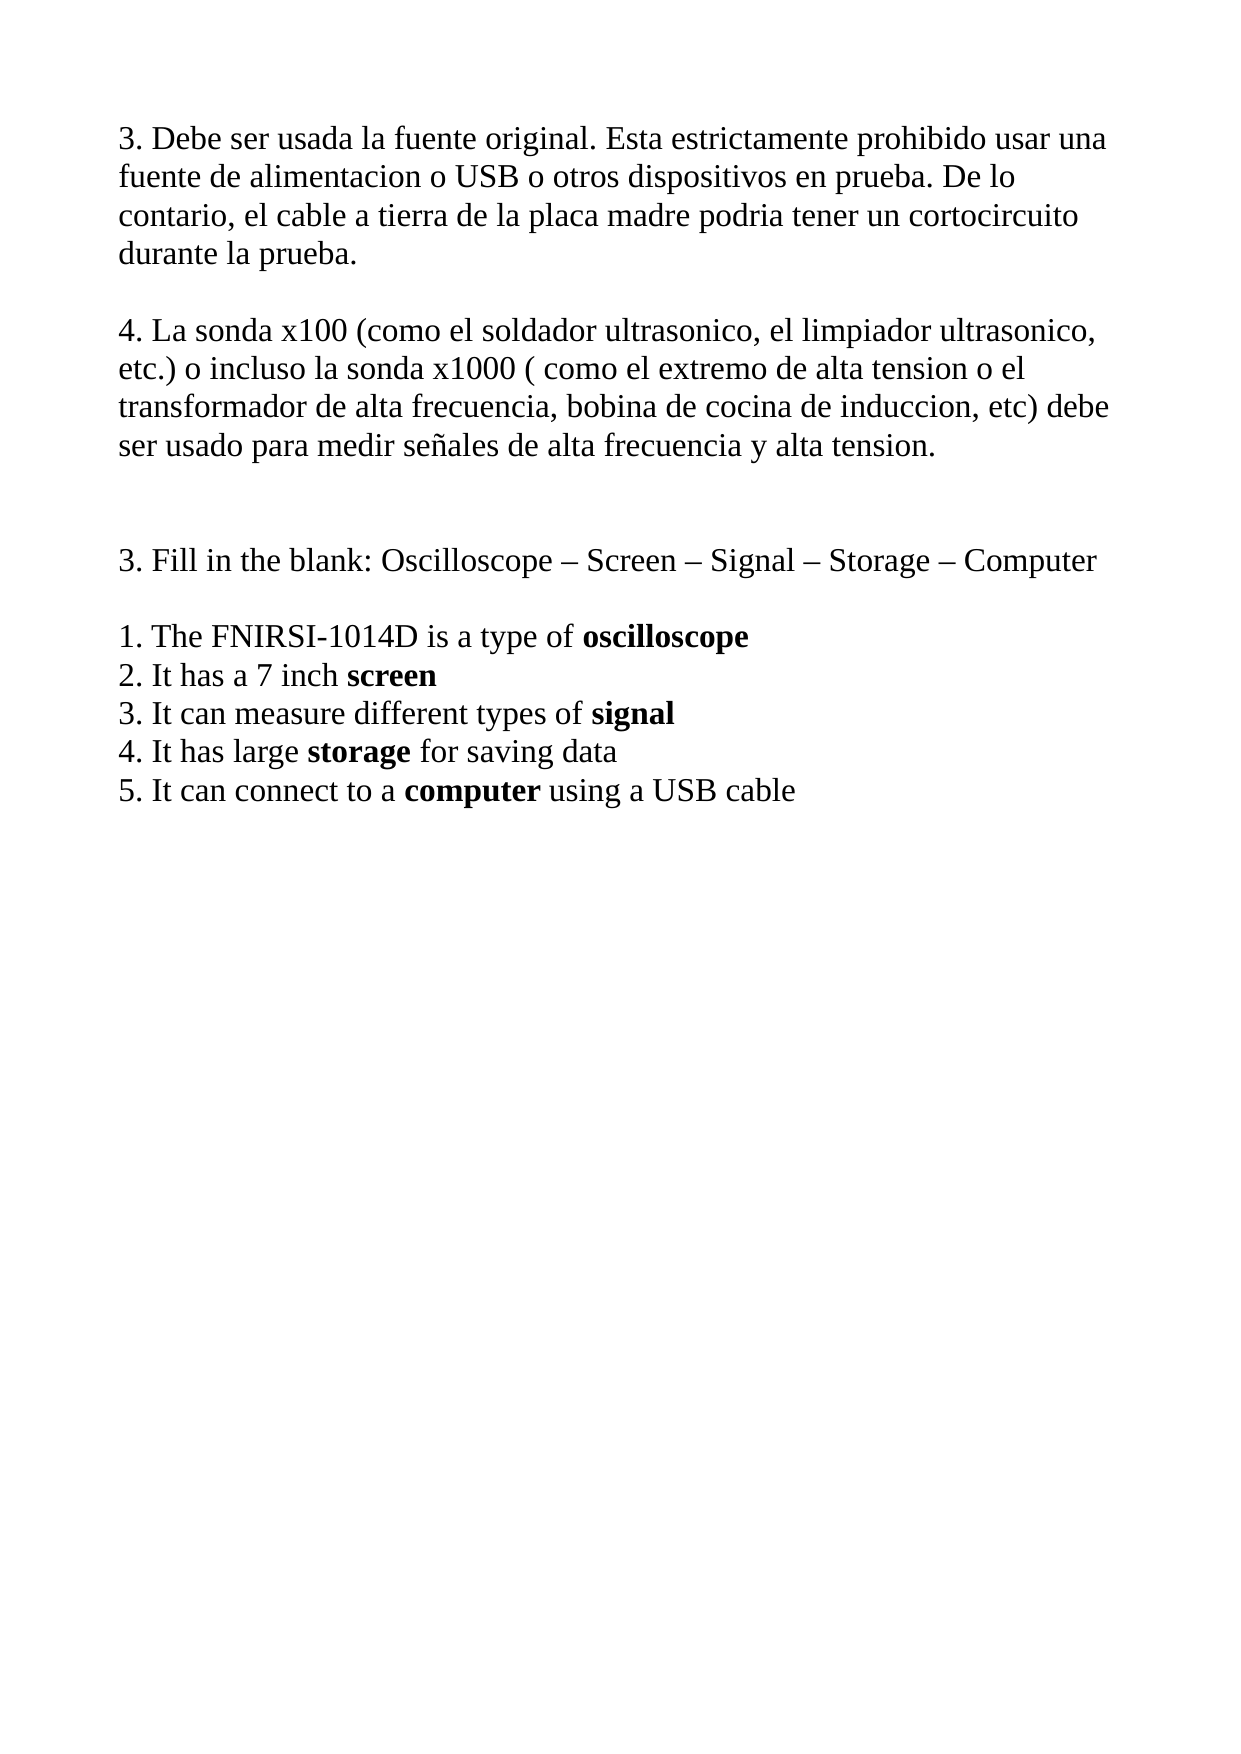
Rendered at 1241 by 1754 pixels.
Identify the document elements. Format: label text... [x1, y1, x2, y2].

text 1. The FNIRSI-1014D is a type of oscilloscope [118, 616, 1122, 655]
text 4. It has large storage for saving data [118, 731, 1122, 770]
text 4. La sonda x100 (como el soldador ultrasonico, el limpiador ultrasonico, etc.) o incluso la sonda x1000 ( como el extremo de alta tension o el transformador de alta frecuencia, bobina de cocina de induccion, etc) debe ser usado para medir señales de alta frecuencia y alta tension. [118, 310, 1122, 463]
text 3. It can measure different types of signal [118, 693, 1122, 731]
text 2. It has a 7 inch screen [118, 655, 1122, 693]
text 5. It can connect to a computer using a USB cable [118, 770, 1122, 808]
text 3. Fill in the blank: Oscilloscope – Screen – Signal – Storage – Computer [118, 540, 1122, 578]
text 3. Debe ser usada la fuente original. Esta estrictamente prohibido usar una fuente de alimentacion o USB o otros dispositivos en prueba. De lo contario, el cable a tierra de la placa madre podria tener un cortocircuito durante la prueba. [118, 118, 1122, 271]
